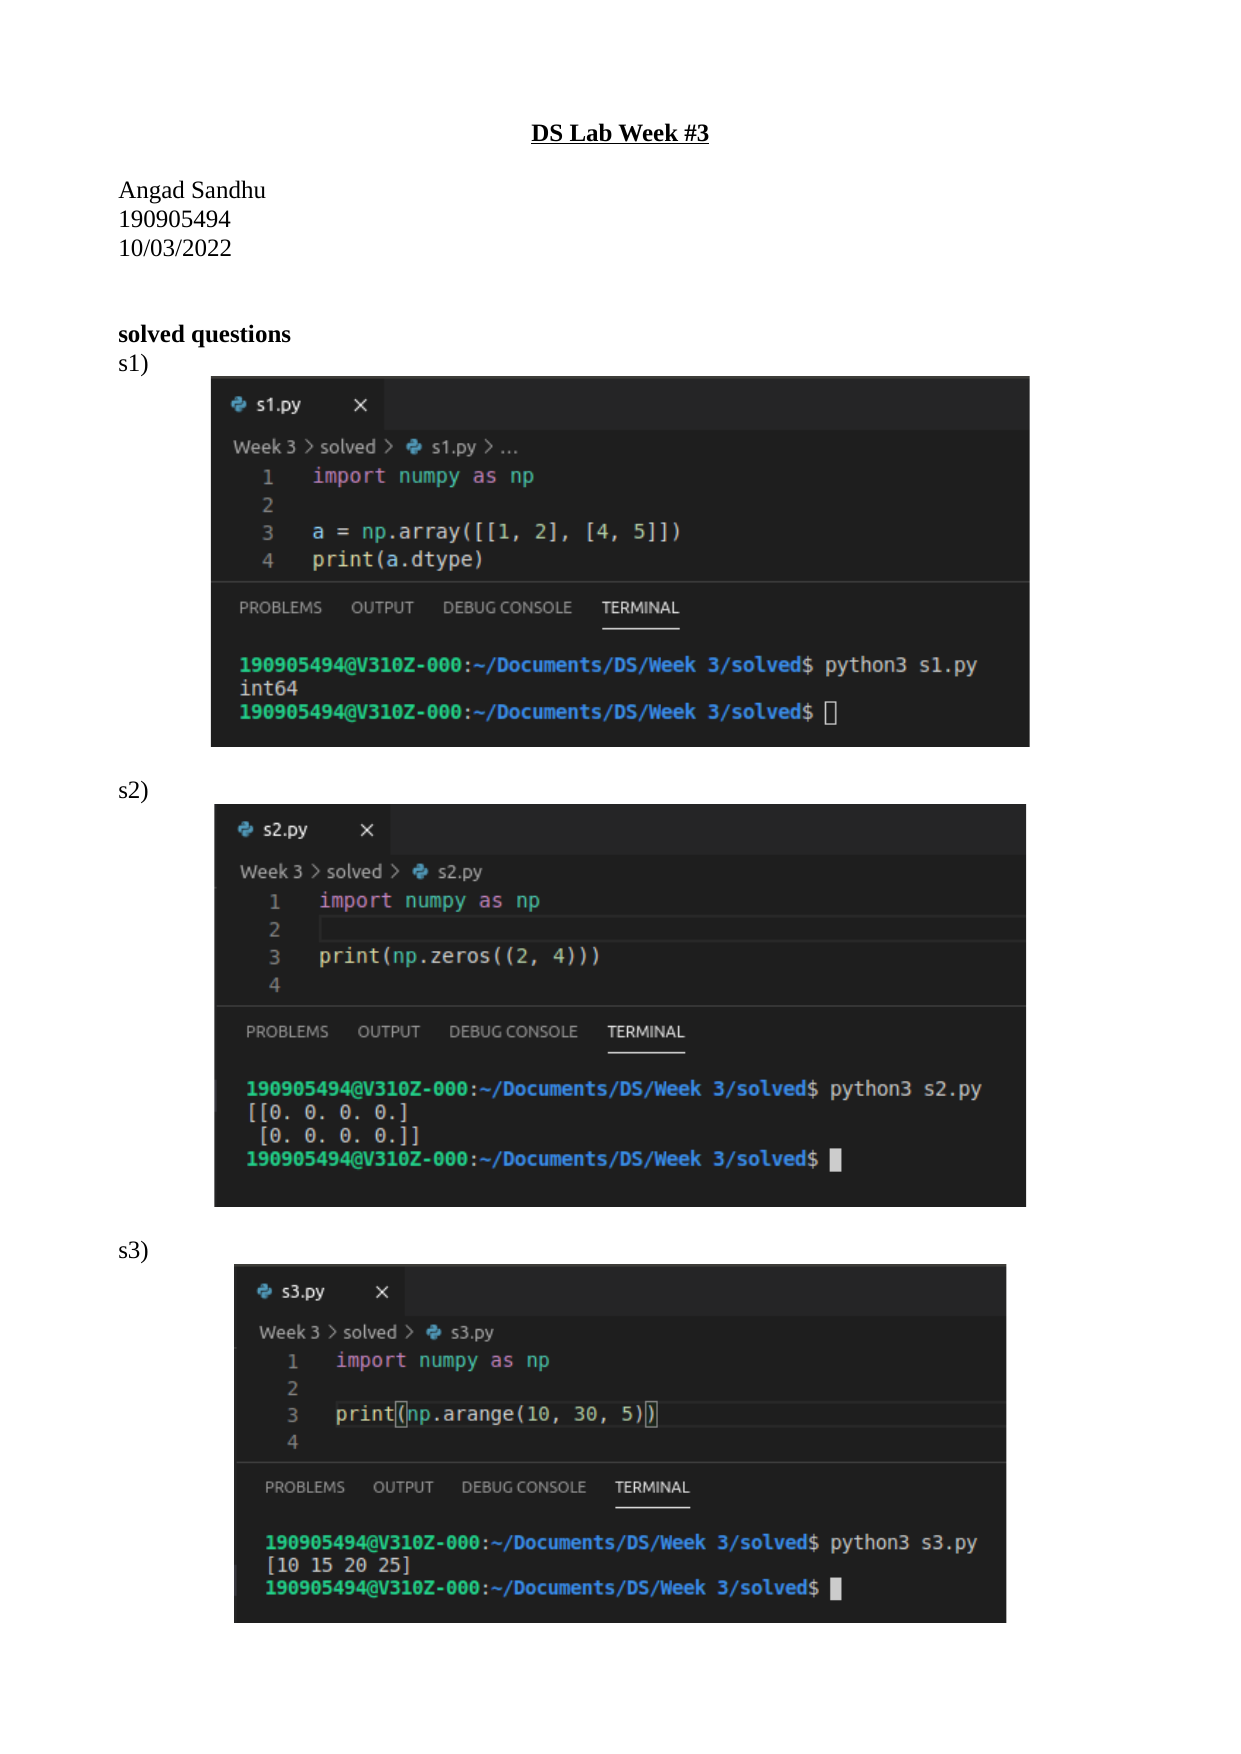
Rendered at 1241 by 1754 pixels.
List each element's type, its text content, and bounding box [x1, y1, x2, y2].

text Angad Sandhu [118, 176, 1122, 204]
picture [234, 1264, 1007, 1623]
text DS Lab Week #3 [118, 118, 1122, 147]
picture [210, 376, 1030, 747]
text s2) [118, 776, 1122, 804]
text s3) [118, 1235, 1122, 1264]
text 190905494 [118, 204, 1122, 233]
text s1) [118, 348, 1122, 377]
text 10/03/2022 [118, 233, 1122, 262]
picture [214, 804, 1027, 1207]
text solved questions [118, 319, 1122, 348]
